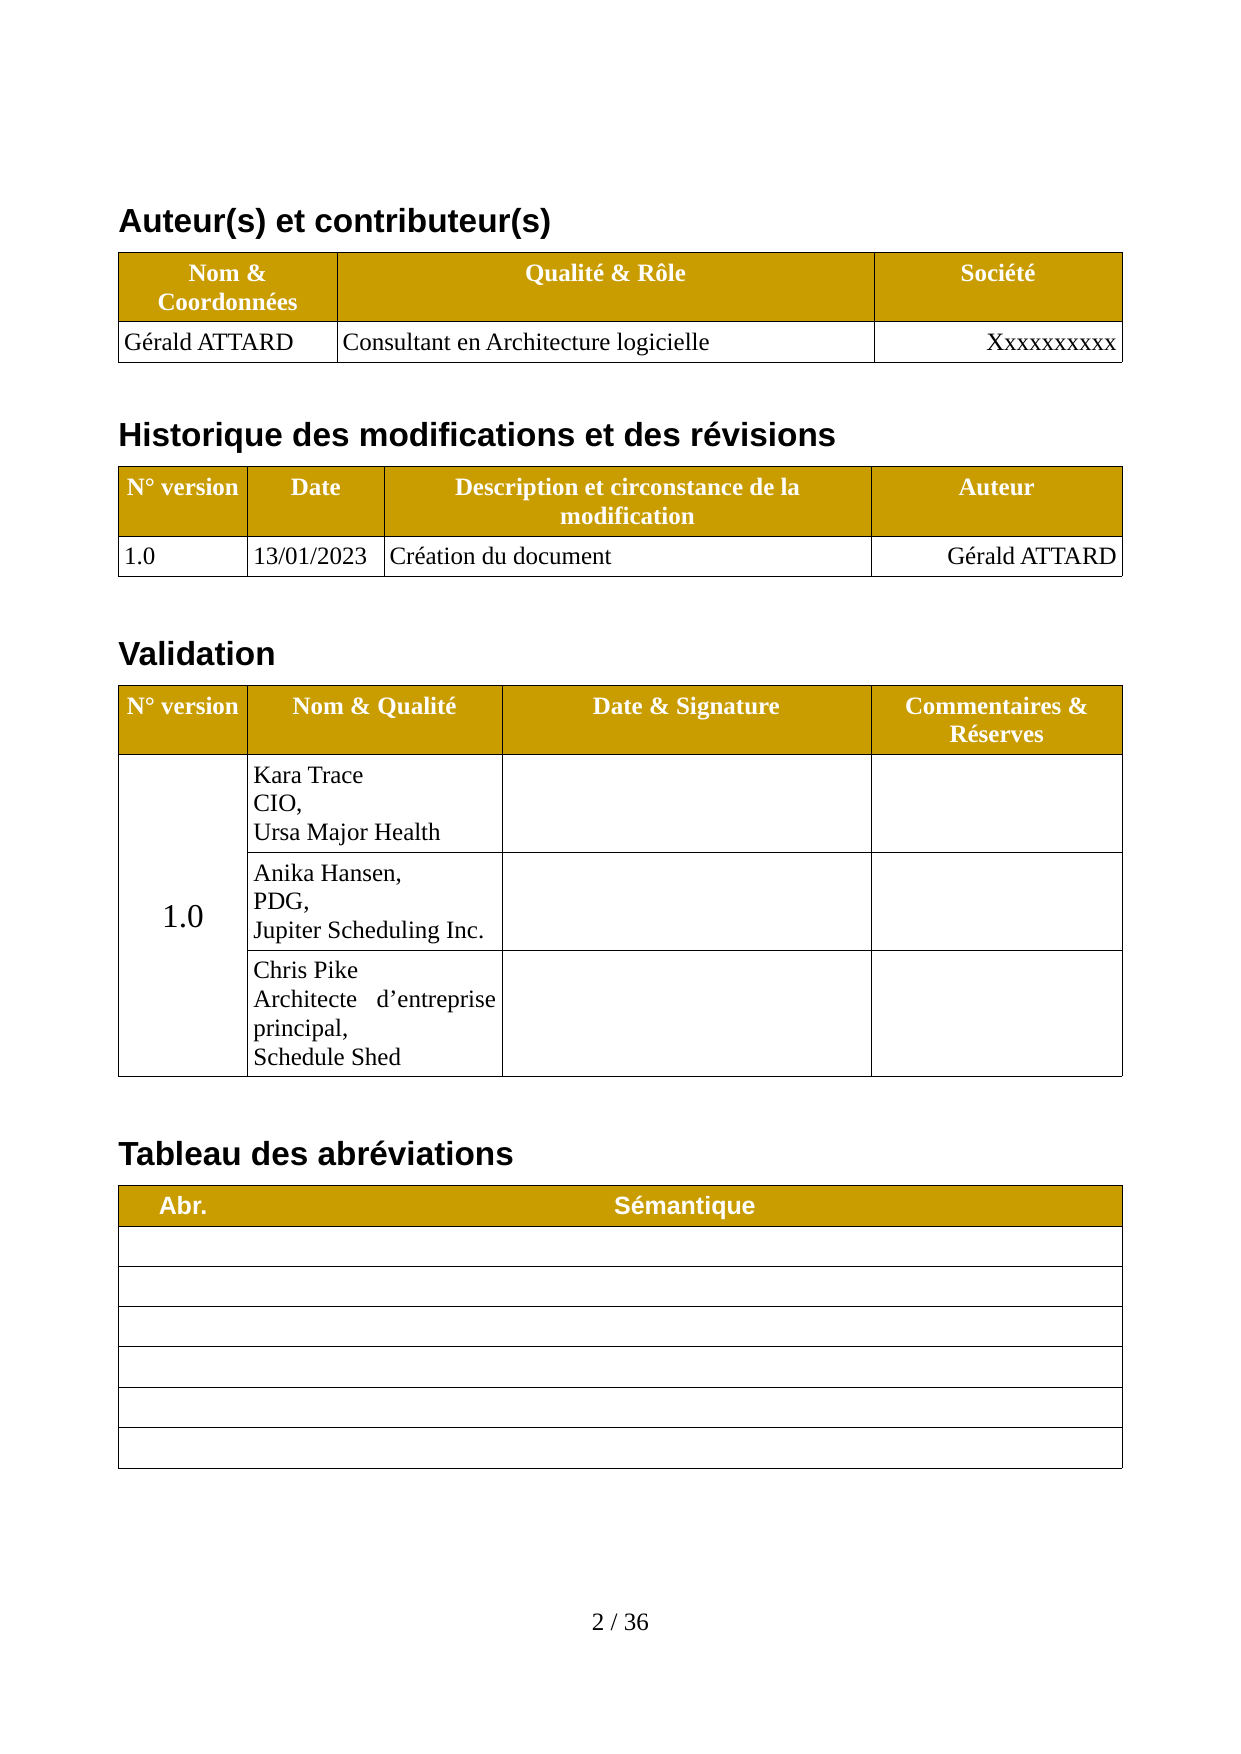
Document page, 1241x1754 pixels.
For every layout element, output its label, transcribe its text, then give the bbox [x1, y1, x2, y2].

table_header Abr. [119, 1186, 247, 1226]
table_header Date [248, 467, 384, 536]
table_header Commentaires & Réserves [872, 686, 1122, 754]
table_cell [872, 853, 1122, 949]
table_cell Création du document [385, 537, 871, 576]
table_cell [119, 1267, 247, 1306]
table_cell [119, 1227, 247, 1266]
table_header Nom & Coordonnées [119, 253, 337, 321]
table_cell [119, 1428, 247, 1467]
table_header Société [875, 253, 1122, 321]
subtitle Auteur(s) et contributeur(s) [118, 201, 1122, 240]
table_header Description et circonstance de la modification [385, 467, 871, 536]
table_cell [503, 951, 871, 1076]
table_header N° version [119, 686, 247, 754]
table_cell [247, 1428, 1122, 1467]
table_cell Chris Pike Architecte d’entreprise principal, Schedule Shed [248, 951, 502, 1076]
table_cell 13/01/2023 [248, 537, 384, 576]
table_cell [119, 1347, 247, 1387]
table_cell Consultant en Architecture logicielle [338, 322, 874, 362]
subtitle Historique des modifications et des révisions [118, 416, 1122, 454]
table_header Qualité & Rôle [338, 253, 874, 321]
table_header N° version [119, 467, 247, 536]
subtitle Validation [118, 634, 1122, 672]
table_cell [247, 1347, 1122, 1387]
subtitle Tableau des abréviations [118, 1134, 1122, 1173]
table_header Sémantique [247, 1186, 1122, 1226]
table_header Nom & Qualité [248, 686, 502, 754]
table_cell [247, 1388, 1122, 1427]
table_cell [119, 1307, 247, 1346]
table_cell 1.0 [119, 537, 247, 576]
table_cell Gérald ATTARD [119, 322, 337, 362]
table_cell [503, 853, 871, 949]
table_header Date & Signature [503, 686, 871, 754]
table_cell Anika Hansen, PDG, Jupiter Scheduling Inc. [248, 853, 502, 949]
table_cell [247, 1307, 1122, 1346]
table_header Auteur [872, 467, 1122, 536]
table_cell [872, 951, 1122, 1076]
table_cell [119, 1388, 247, 1427]
table_cell [872, 755, 1122, 852]
table_cell Xxxxxxxxxx [875, 322, 1122, 362]
table_cell [247, 1227, 1122, 1266]
table_cell Gérald ATTARD [872, 537, 1122, 576]
table_cell [247, 1267, 1122, 1306]
table_cell [503, 755, 871, 852]
table_cell Kara Trace CIO, Ursa Major Health [248, 755, 502, 852]
table_cell 1.0 [119, 755, 247, 1076]
